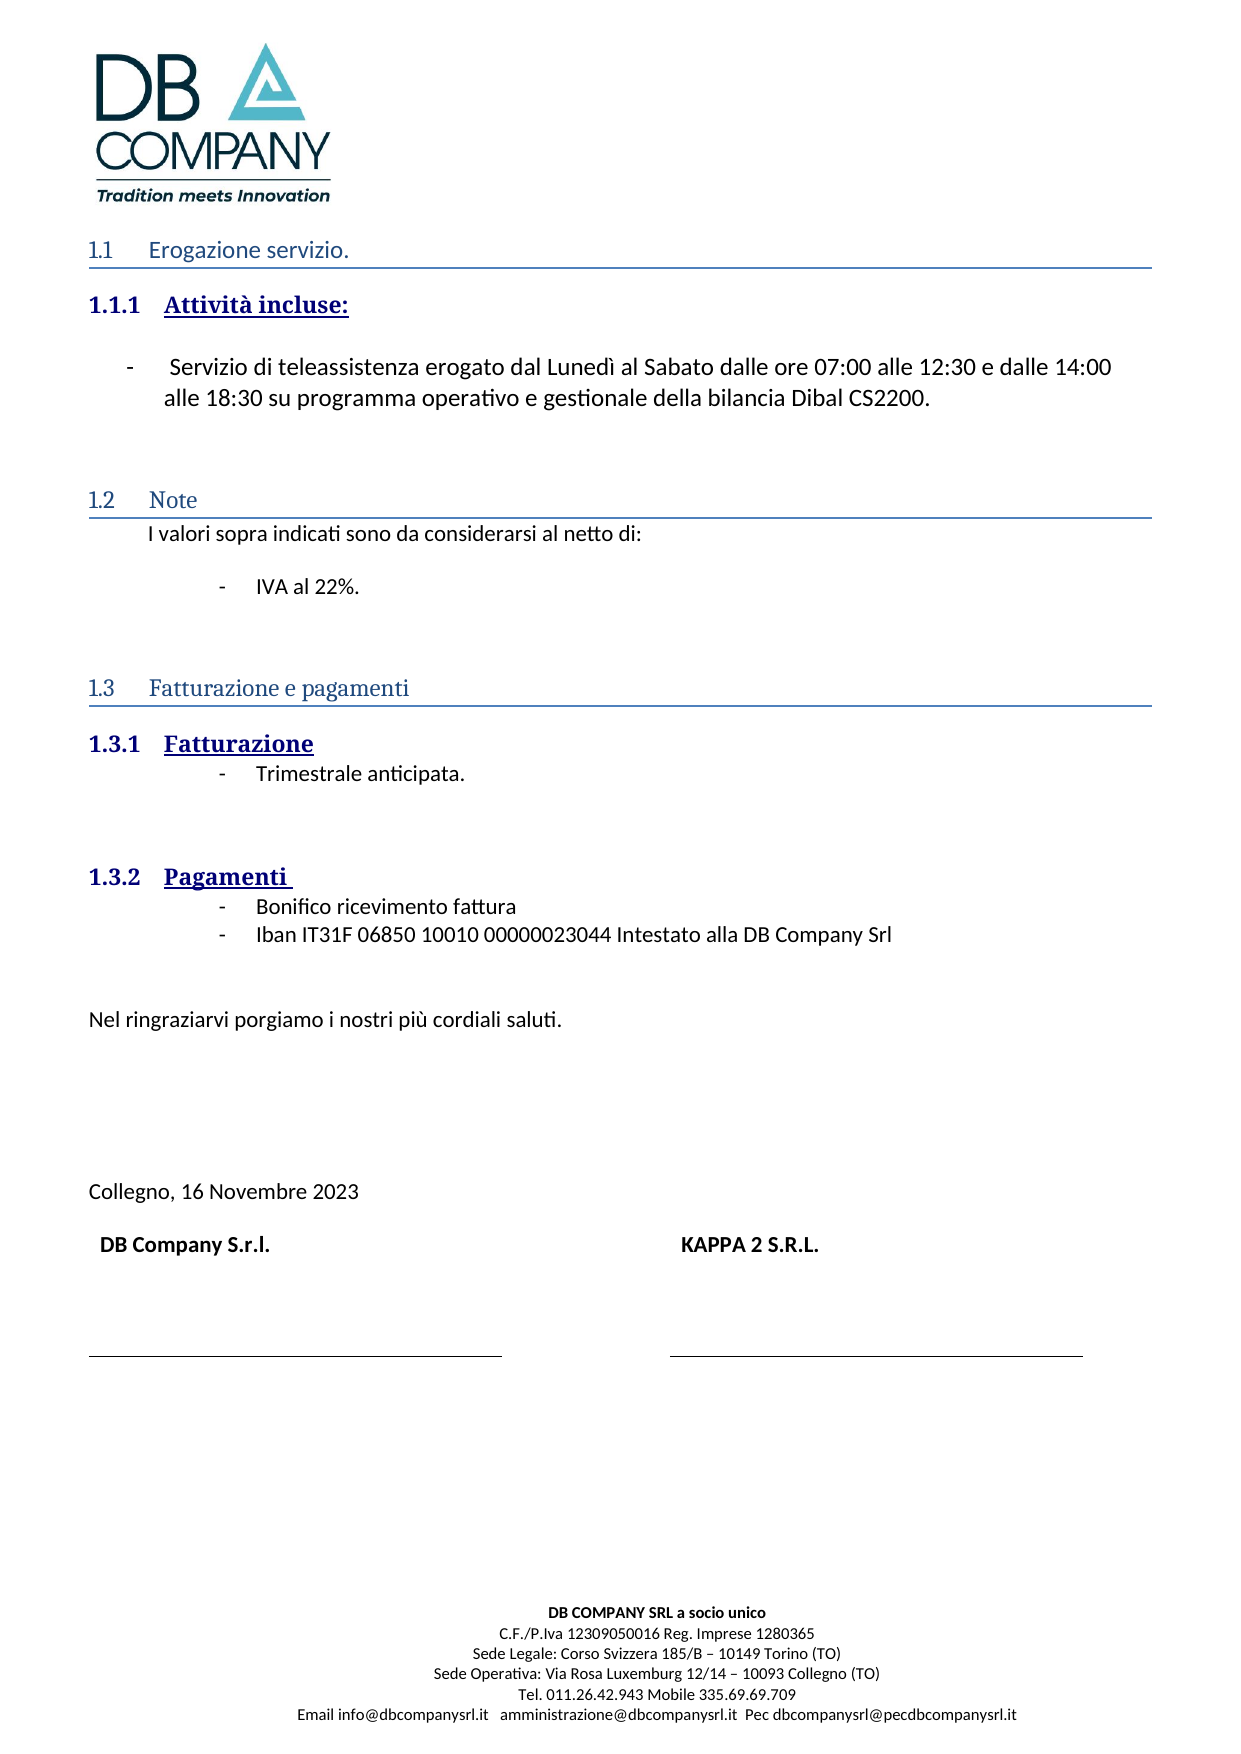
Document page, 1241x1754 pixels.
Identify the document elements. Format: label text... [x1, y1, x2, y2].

list Trimestrale anticipata. [218, 759, 1152, 787]
table_cell [89, 1258, 502, 1356]
list Iban IT31F 06850 10010 00000023044 Intestato alla DB Company Srl [218, 920, 1152, 948]
list IVA al 22%. [218, 572, 1152, 600]
subtitle Fatturazione [89, 728, 1152, 759]
subtitle Note [89, 486, 1152, 517]
table_header DB Company S.r.l. [89, 1230, 502, 1258]
text Collegno, 16 Novembre 2023 [89, 1177, 1122, 1205]
table_header [502, 1230, 670, 1258]
table_header KAPPA 2 S.R.L. [670, 1230, 1083, 1258]
subtitle Erogazione servizio. [89, 234, 1152, 267]
text I valori sopra indicati sono da considerarsi al netto di: [89, 519, 1152, 547]
subtitle Pagamenti [89, 861, 1152, 892]
list Bonifico ricevimento fattura [218, 892, 1152, 920]
table_cell [670, 1258, 1083, 1356]
table_cell [502, 1258, 670, 1356]
subtitle Attività incluse: [89, 289, 1152, 321]
subtitle Fatturazione e pagamenti [89, 674, 1152, 705]
list Servizio di teleassistenza erogato dal Lunedì al Sabato dalle ore 07:00 alle 12:30 e dalle 14:00 alle 18:30 su programma operativo e gestionale della bilancia Dibal CS2200. [126, 351, 1152, 412]
text Nel ringraziarvi porgiamo i nostri più cordiali saluti. [89, 1005, 1152, 1033]
